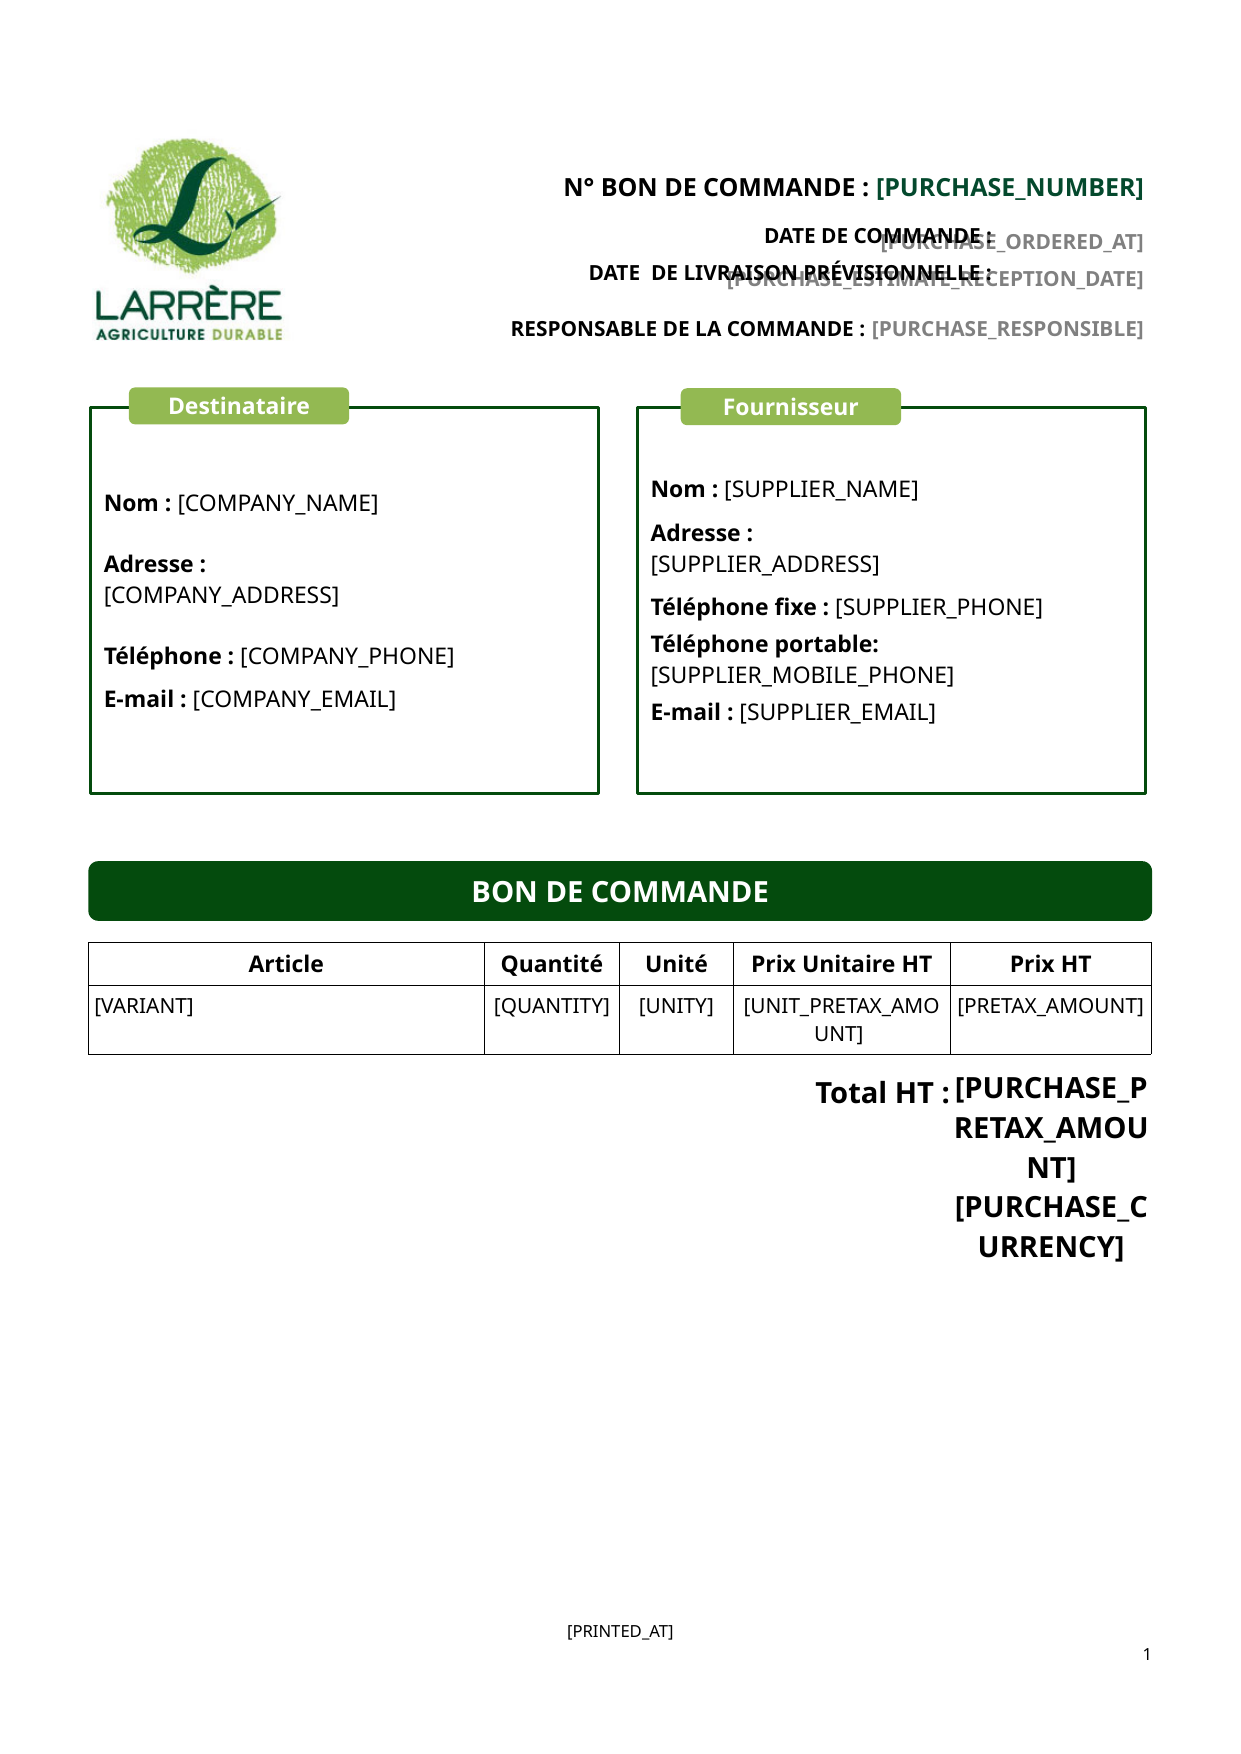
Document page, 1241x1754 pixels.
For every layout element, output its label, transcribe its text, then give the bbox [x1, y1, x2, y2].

picture [92, 121, 295, 341]
table_header Unité [620, 943, 733, 985]
table_cell [UNITY] [620, 986, 733, 1053]
table_cell [VARIANT] [89, 986, 484, 1053]
table_cell [PRETAX_AMOUNT] [951, 986, 1151, 1053]
table_cell [QUANTITY] [485, 986, 619, 1053]
table_header Prix HT [951, 943, 1151, 985]
table_header Prix Unitaire HT [734, 943, 950, 985]
table_header Article [89, 943, 484, 985]
table_cell [UNIT_PRETAX_AMOUNT] [734, 986, 950, 1053]
table_header Quantité [485, 943, 619, 985]
